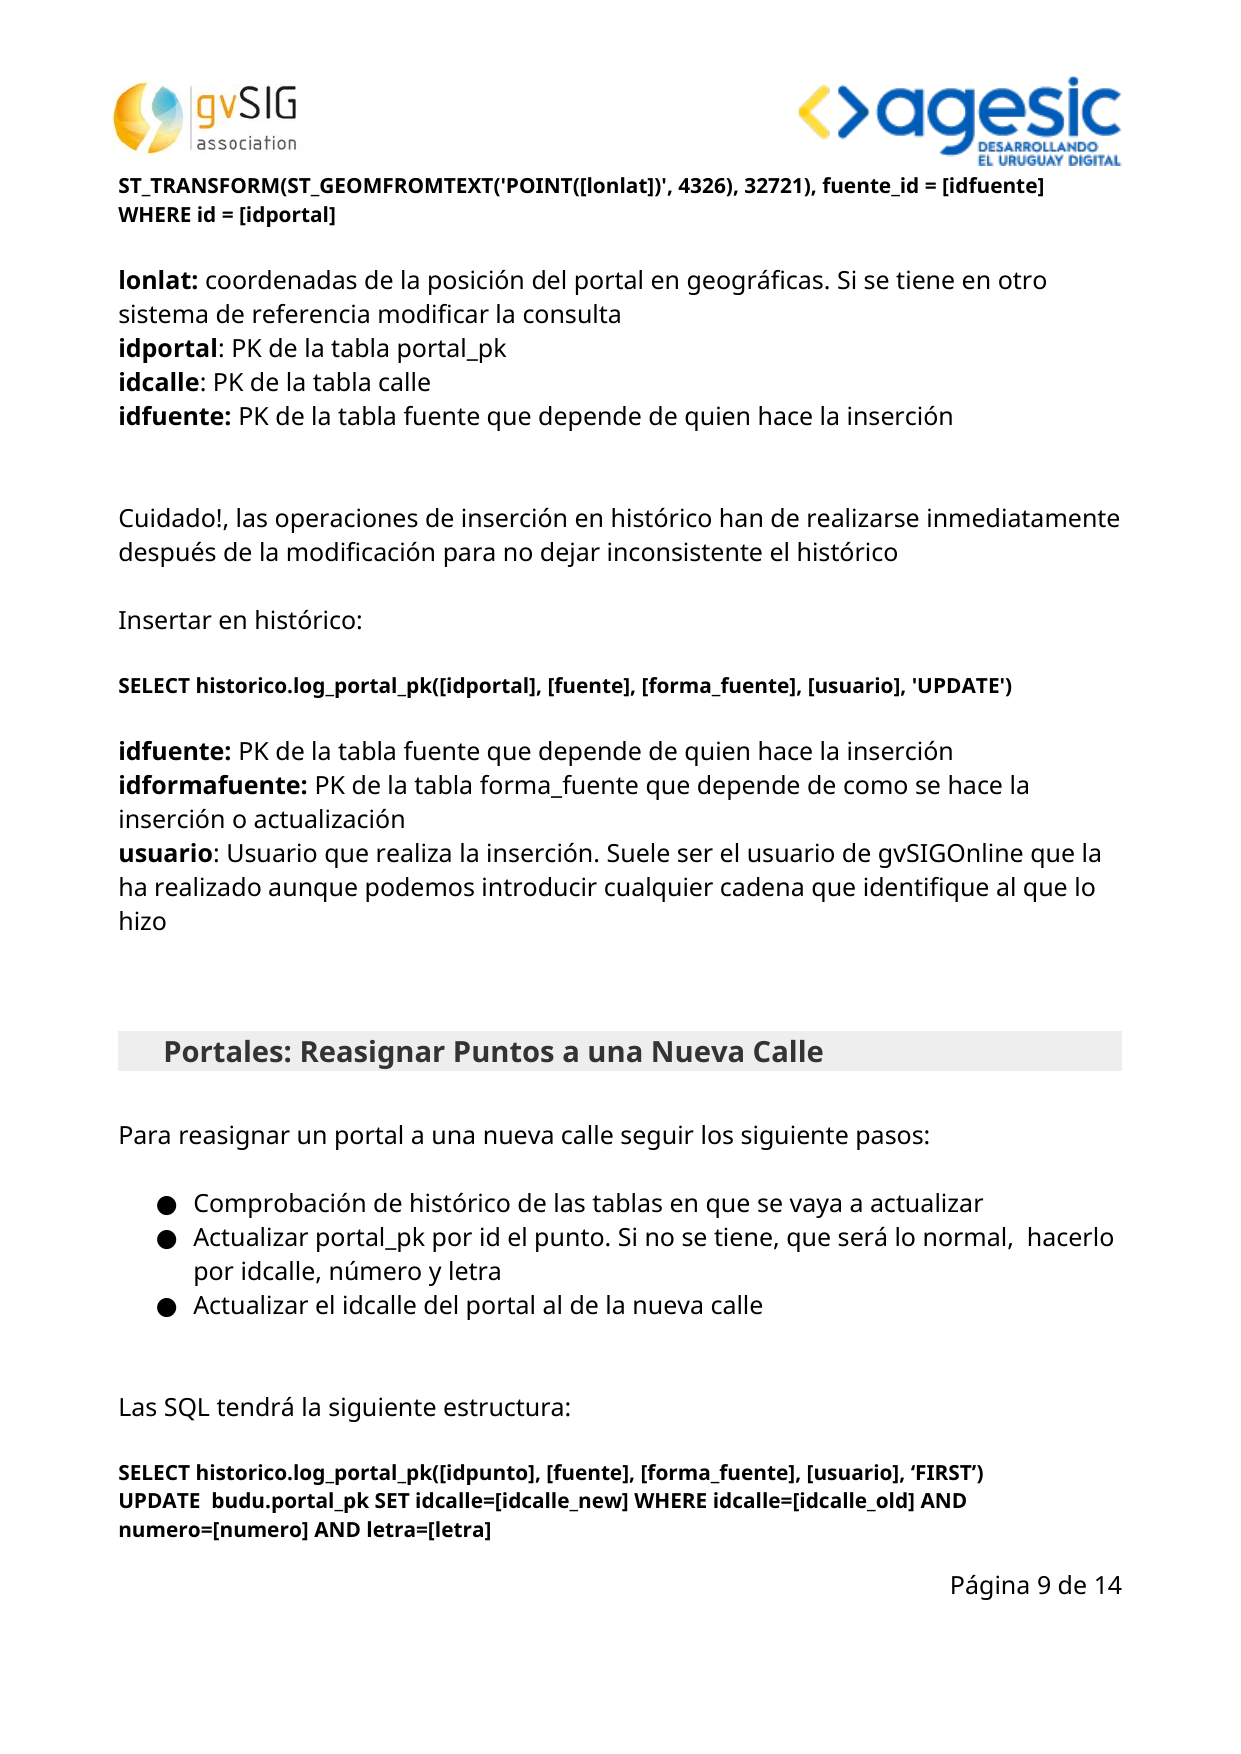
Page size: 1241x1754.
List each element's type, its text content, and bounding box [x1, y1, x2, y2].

text idportal: PK de la tabla portal_pk [118, 330, 1122, 364]
text SELECT historico.log_portal_pk([idpunto], [fuente], [forma_fuente], [usuario], ‘FIRST’) [118, 1458, 1122, 1486]
subtitle Portales: Reasignar Puntos a una Nueva Calle [118, 1031, 1122, 1071]
text ST_TRANSFORM(ST_GEOMFROMTEXT('POINT([lonlat])', 4326), 32721), fuente_id = [idfuente] WHERE id = [idportal] [118, 171, 1122, 228]
text Cuidado!, las operaciones de inserción en histórico han de realizarse inmediatamente después de la modificación para no dejar inconsistente el histórico [118, 501, 1122, 569]
text Las SQL tendrá la siguiente estructura: [118, 1390, 1122, 1424]
text usuario: Usuario que realiza la inserción. Suele ser el usuario de gvSIGOnline que la ha realizado aunque podemos introducir cualquier cadena que identifique al que lo hizo [118, 836, 1122, 938]
text lonlat: coordenadas de la posición del portal en geográficas. Si se tiene en otro sistema de referencia modificar la consulta [118, 262, 1122, 330]
text Para reasignar un portal a una nueva calle seguir los siguiente pasos: [118, 1117, 1122, 1151]
list Comprobación de histórico de las tablas en que se vaya a actualizar [156, 1185, 1122, 1219]
text idcalle: PK de la tabla calle [118, 364, 1122, 398]
list Actualizar el idcalle del portal al de la nueva calle [156, 1288, 1122, 1322]
text idfuente: PK de la tabla fuente que depende de quien hace la inserción [118, 733, 1122, 768]
picture [798, 76, 1122, 166]
text Insertar en histórico: [118, 603, 1122, 637]
text SELECT historico.log_portal_pk([idportal], [fuente], [forma_fuente], [usuario], 'UPDATE') [118, 671, 1122, 699]
text UPDATE budu.portal_pk SET idcalle=[idcalle_new] WHERE idcalle=[idcalle_old] AND numero=[numero] AND letra=[letra] [118, 1486, 1122, 1543]
list Actualizar portal_pk por id el punto. Si no se tiene, que será lo normal, hacerlo por idcalle, número y letra [156, 1219, 1122, 1288]
picture [97, 69, 312, 167]
text idfuente: PK de la tabla fuente que depende de quien hace la inserción [118, 398, 1122, 433]
text idformafuente: PK de la tabla forma_fuente que depende de como se hace la inserción o actualización [118, 768, 1122, 836]
